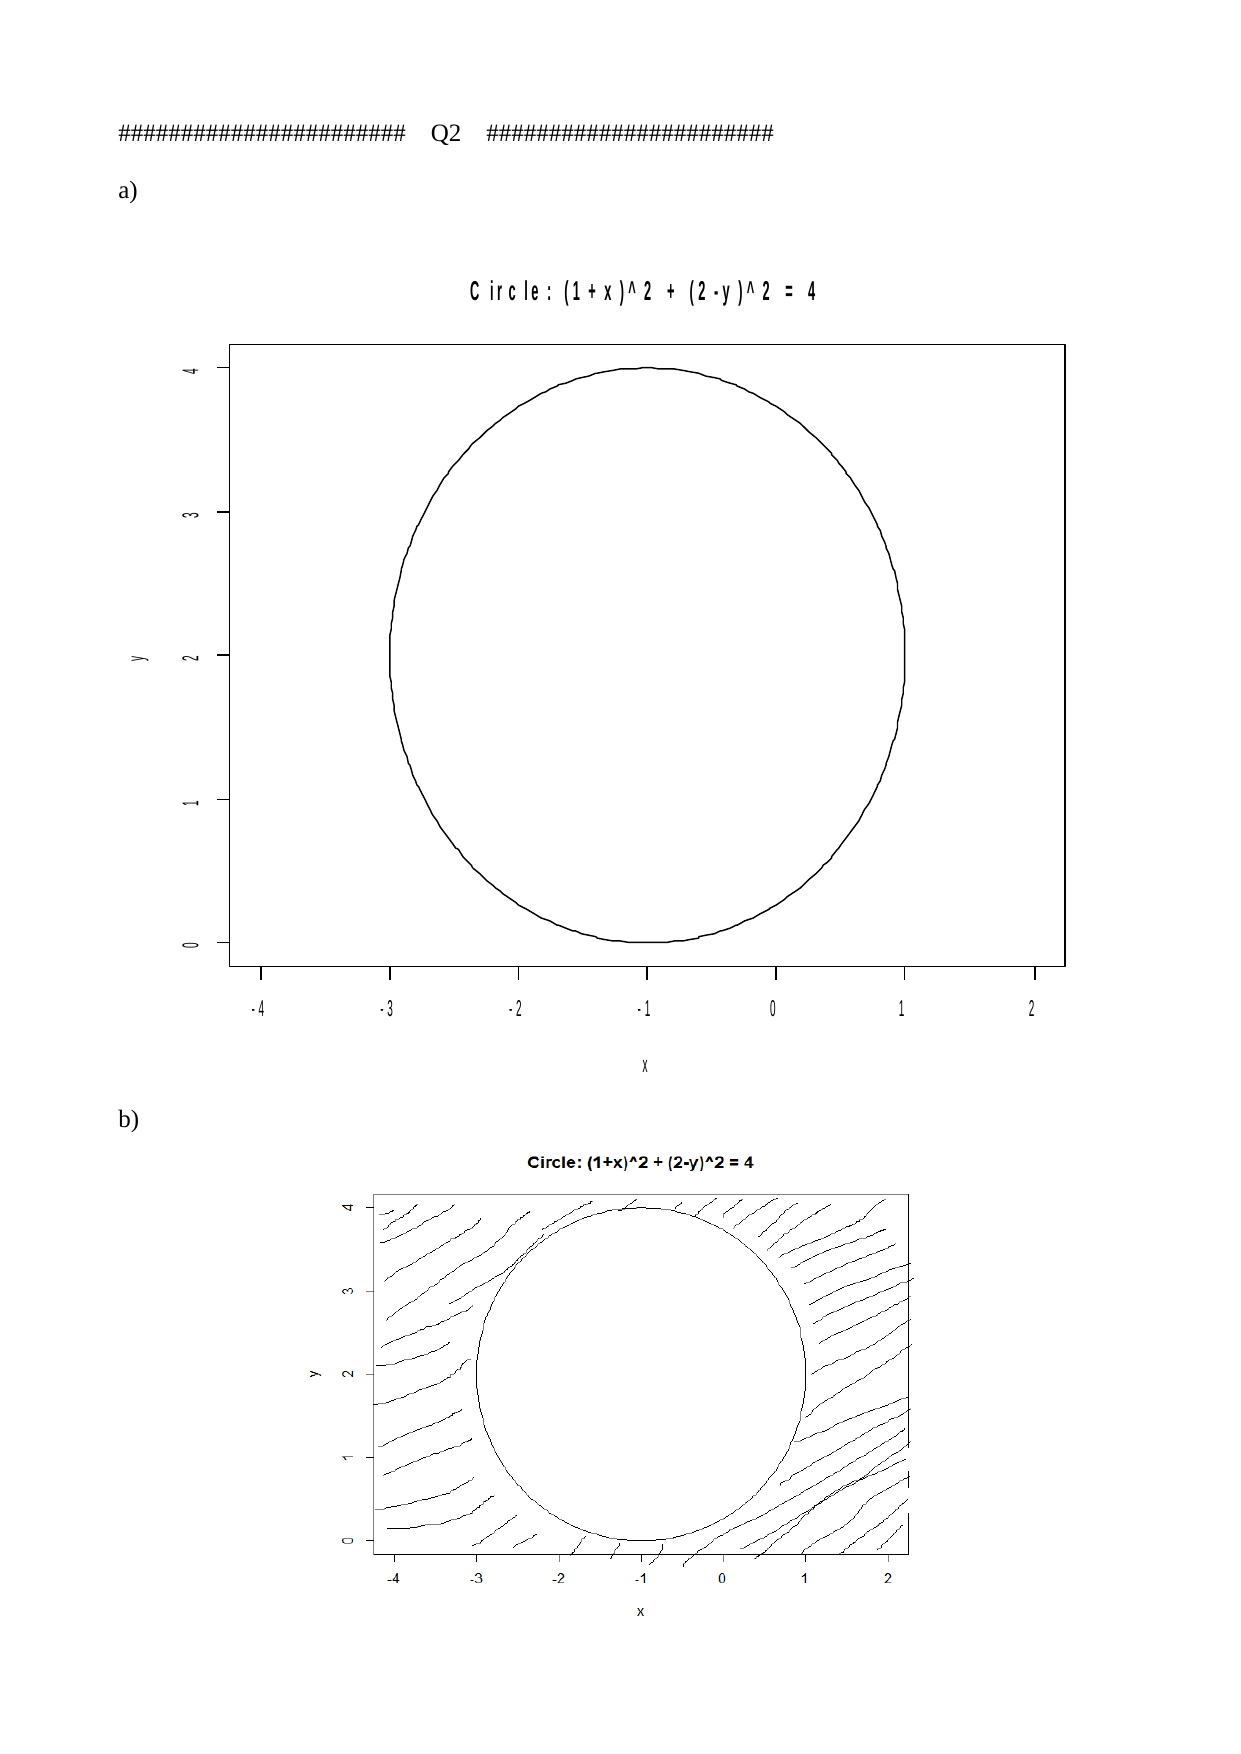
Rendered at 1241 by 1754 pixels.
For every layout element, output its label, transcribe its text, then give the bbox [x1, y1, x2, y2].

text a) [118, 176, 1122, 204]
text ####################### Q2 ####################### [118, 118, 1122, 147]
text b) [118, 1104, 1122, 1133]
